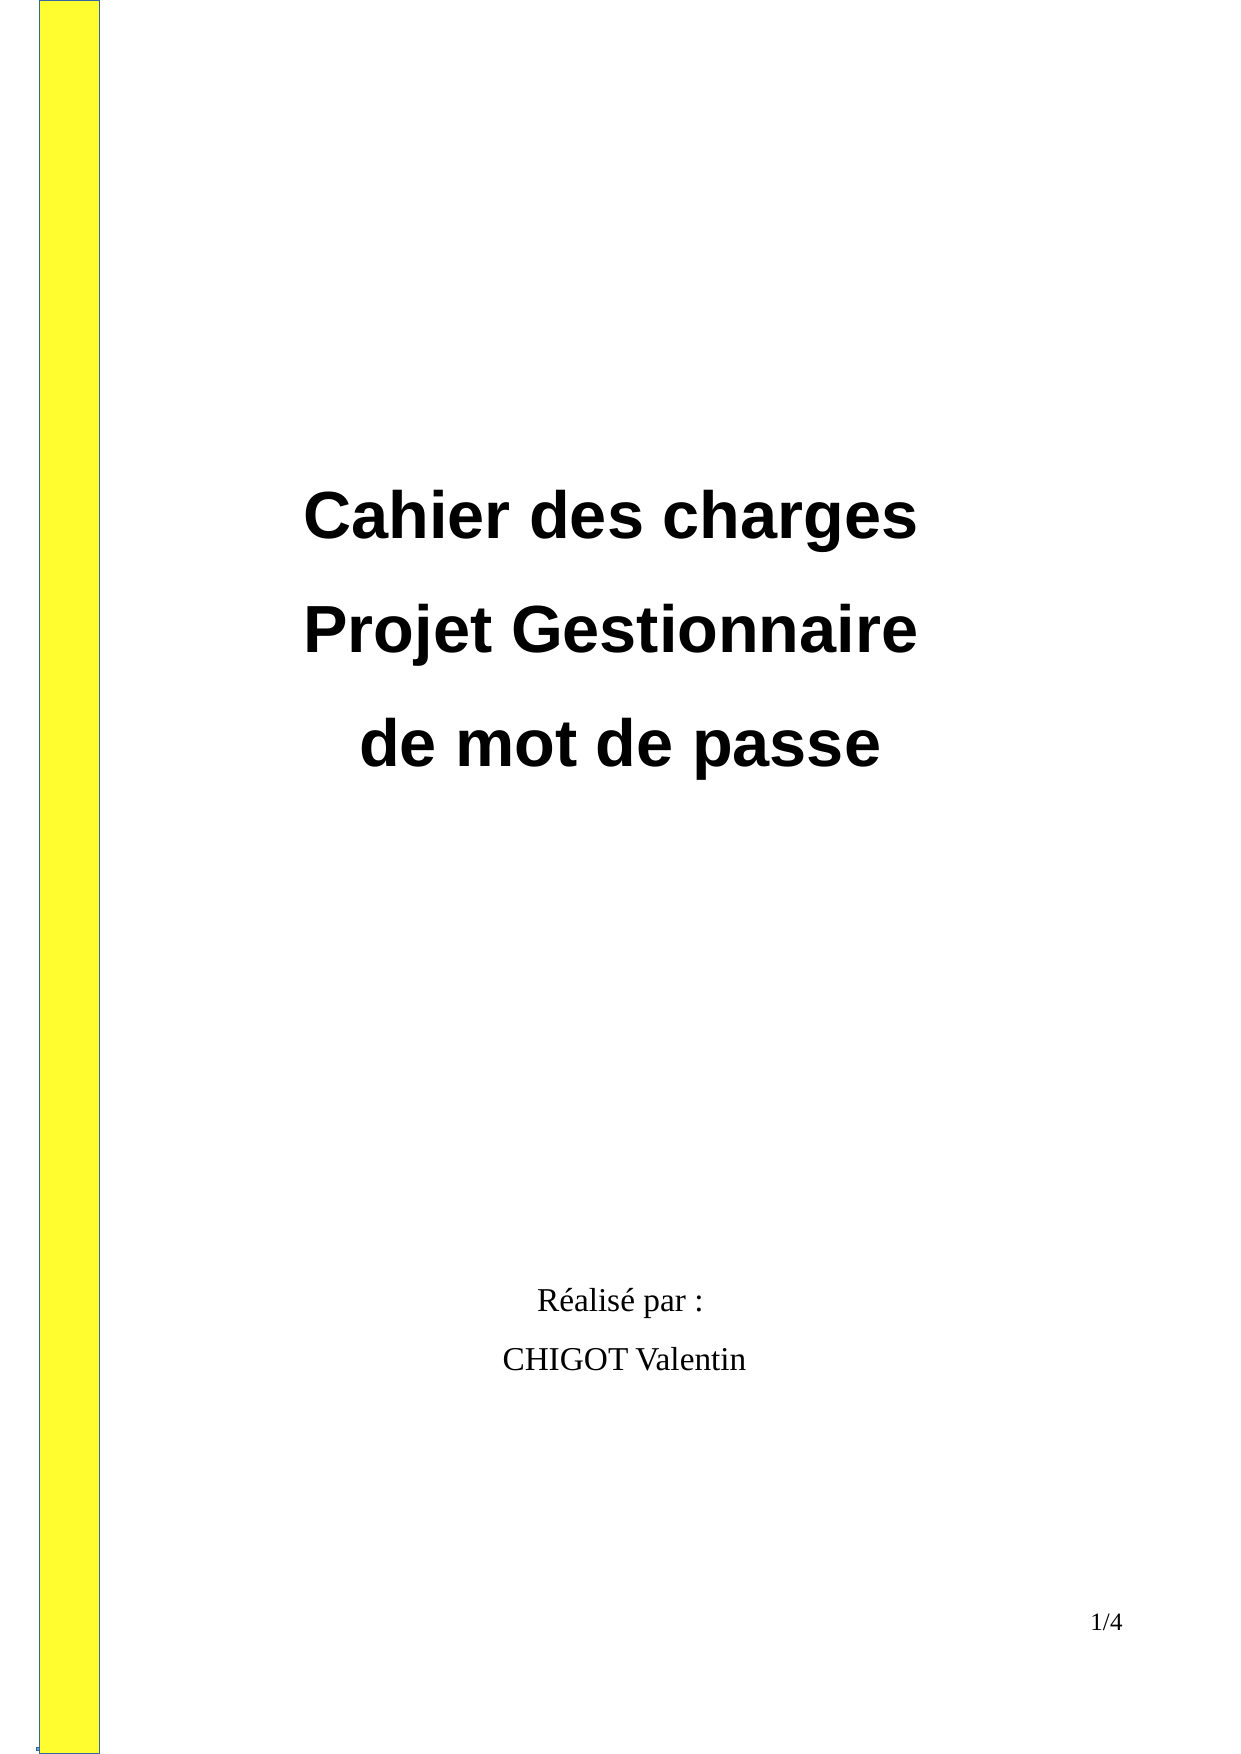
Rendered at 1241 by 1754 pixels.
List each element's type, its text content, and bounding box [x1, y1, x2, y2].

title Cahier des charges [118, 476, 1122, 553]
title Projet Gestionnaire [118, 590, 1122, 667]
title de mot de passe [118, 704, 1122, 781]
text CHIGOT Valentin [118, 1339, 1122, 1378]
text Réalisé par : [118, 1281, 1122, 1319]
